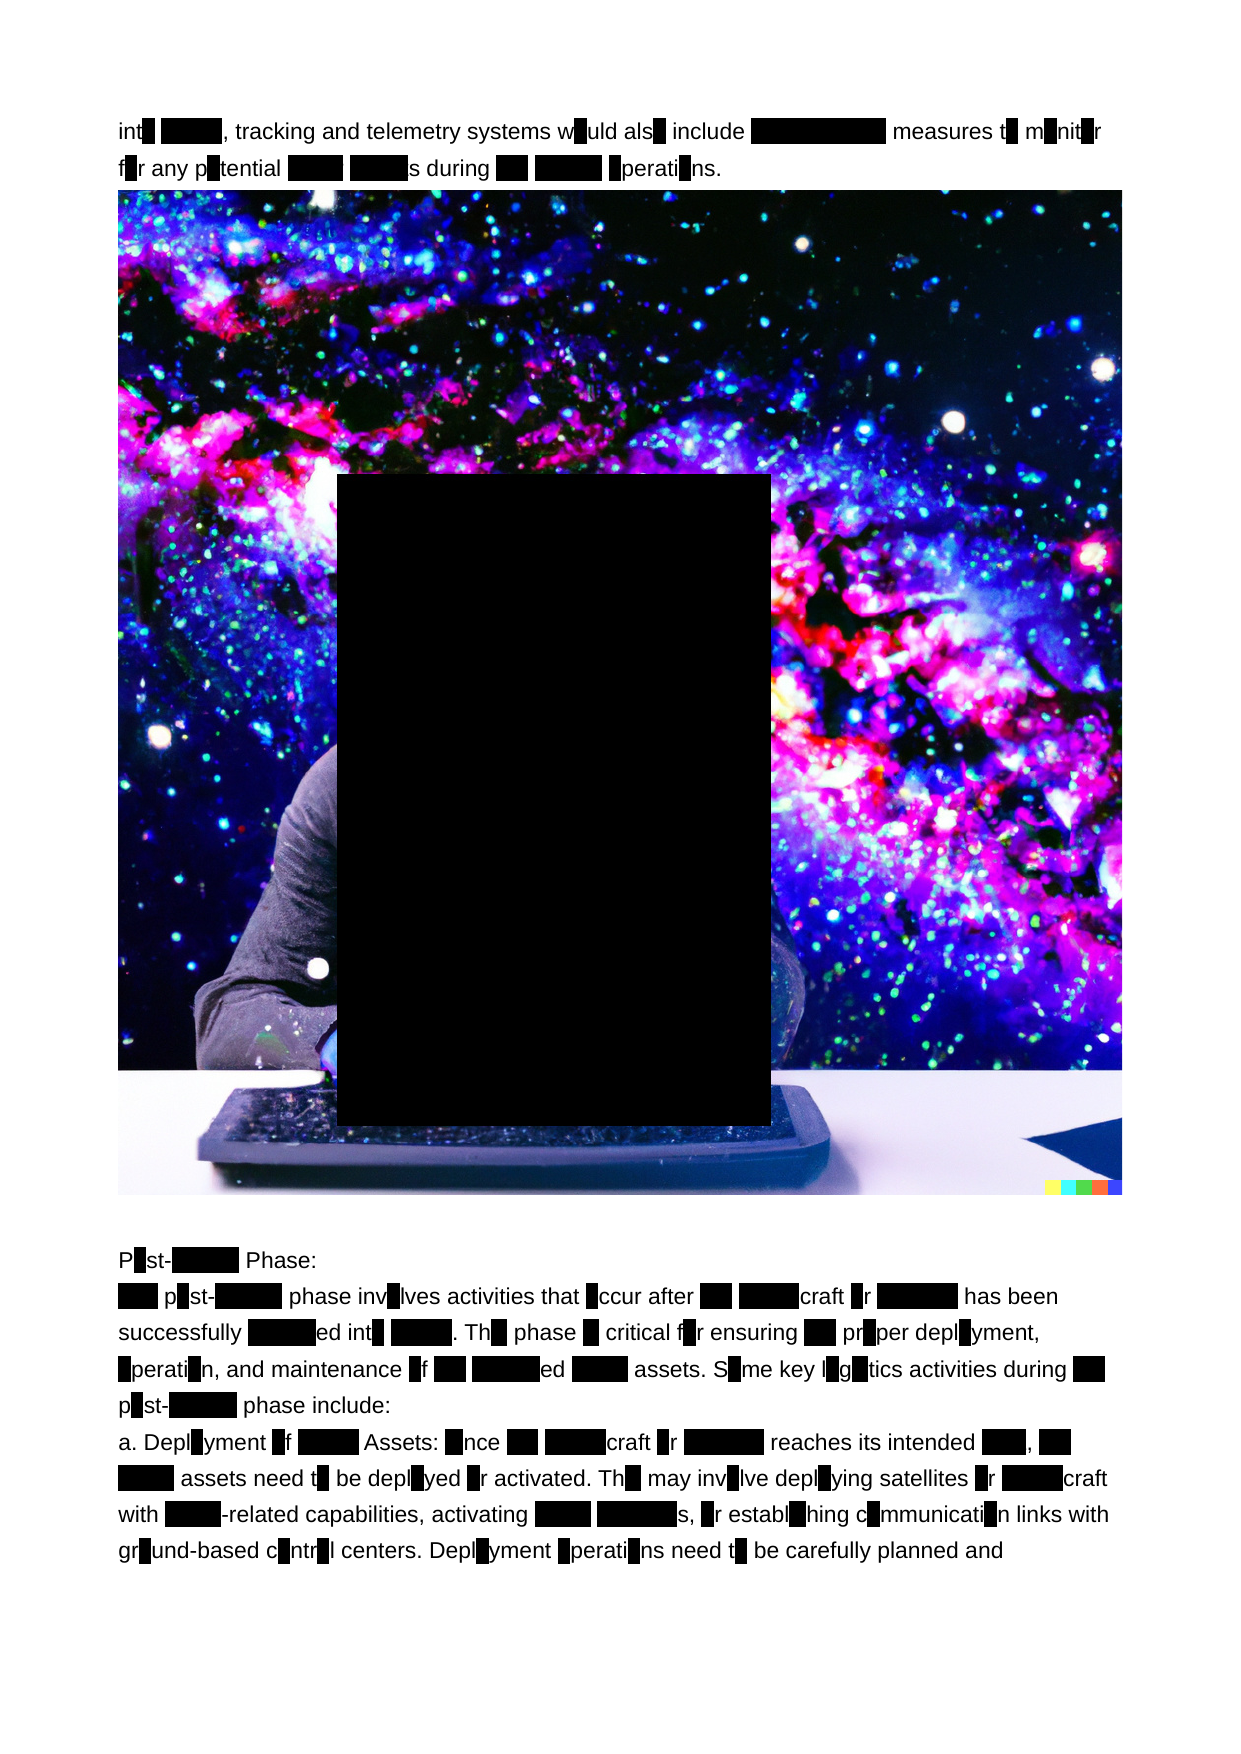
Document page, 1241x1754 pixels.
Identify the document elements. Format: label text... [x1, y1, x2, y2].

text Post-launch Phase: [118, 1247, 1122, 1273]
text a. Deployment of Cyber Assets: Once the spacecraft or payload reaches its intended orbit, the cyber assets need to be deployed or activated. This may involve deploying satellites or spacecraft with cyber-related capabilities, activating cyber payloads, or establishing communication links with ground-based control centers. Deployment operations need to be carefully planned and [118, 1428, 1122, 1564]
picture [118, 190, 1123, 1195]
text The post-launch phase involves activities that occur after the spacecraft or payload has been successfully launched into space. This phase is critical for ensuring the proper deployment, operation, and maintenance of the launched cyber assets. Some key logistics activities during the post-launch phase include: [118, 1283, 1122, 1418]
text into space, tracking and telemetry systems would also include cybersecurity measures to monitor for any potential cyber threats during the launch operations. [118, 118, 1122, 181]
